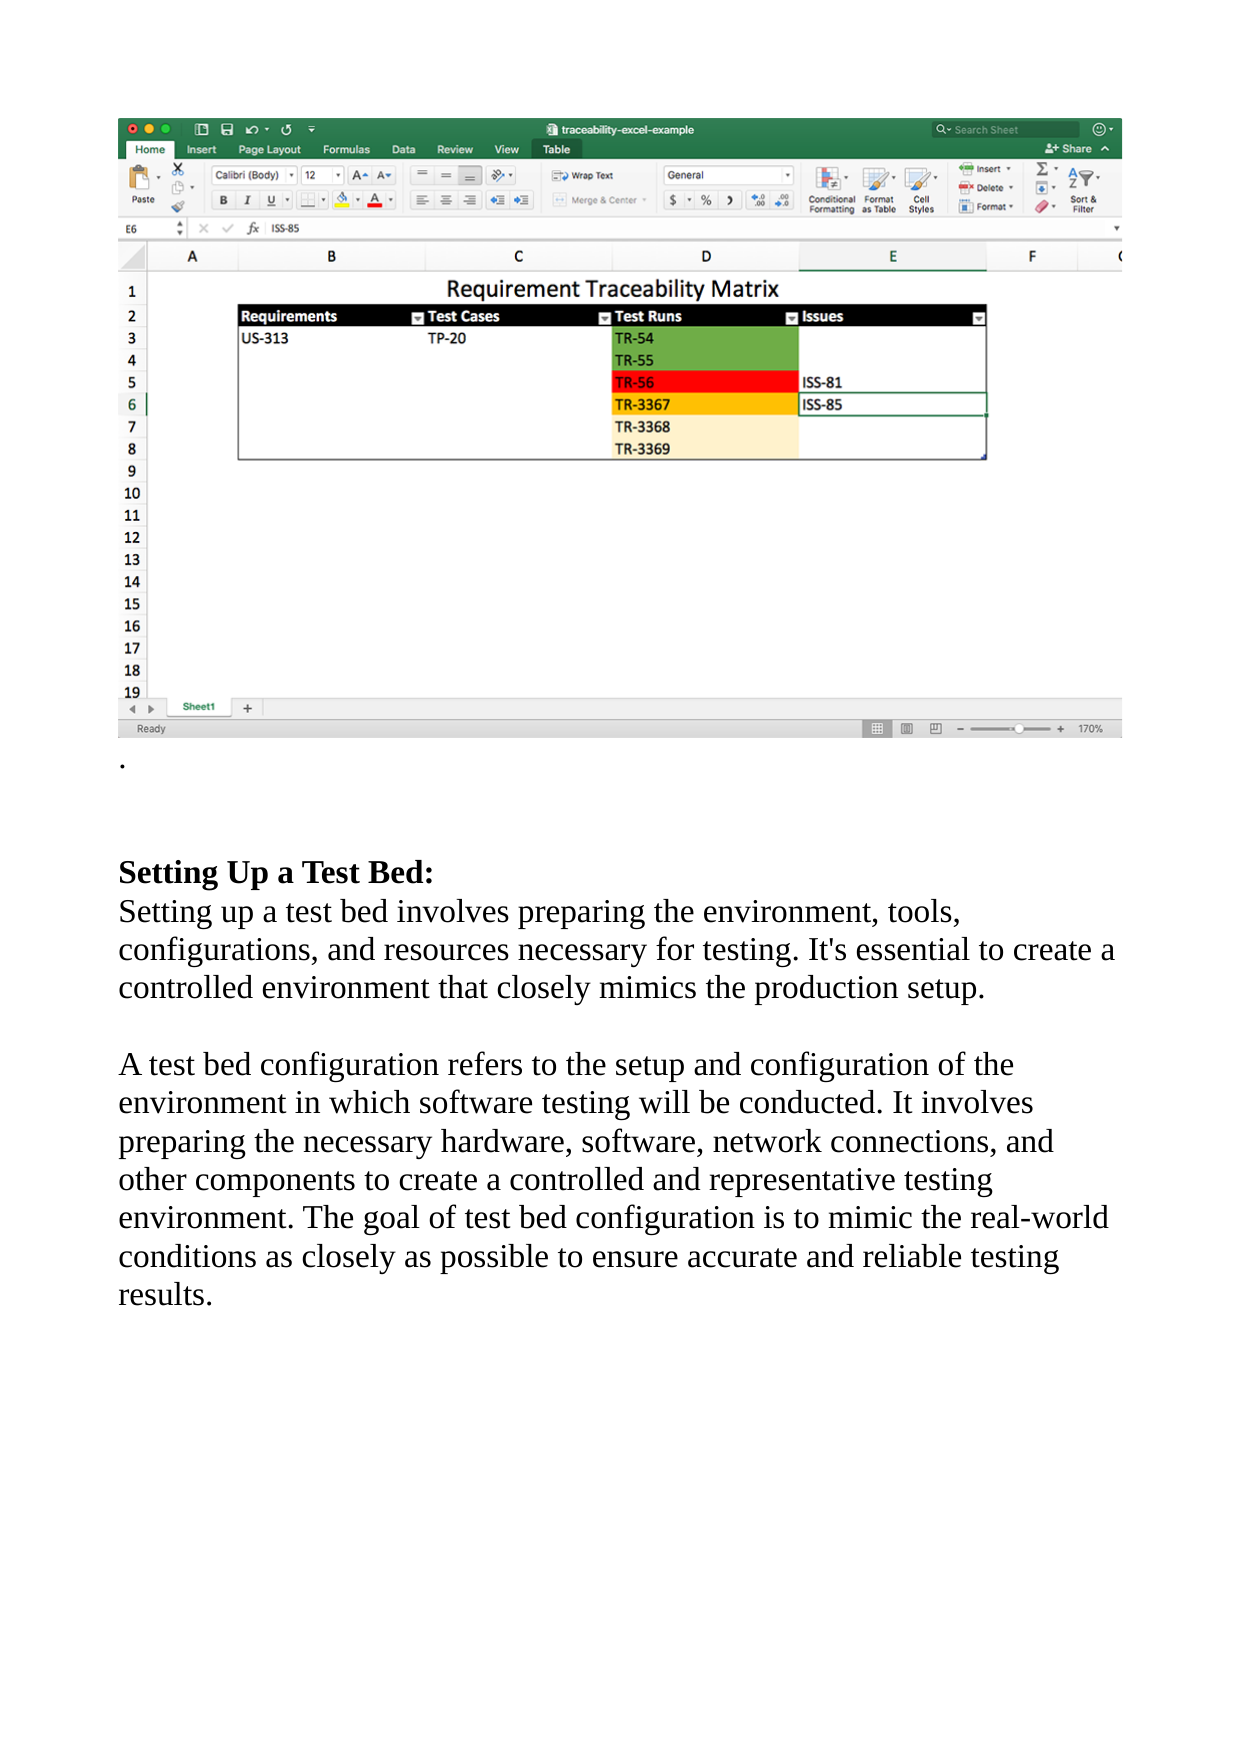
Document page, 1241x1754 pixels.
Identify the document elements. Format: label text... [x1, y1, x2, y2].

text Setting up a test bed involves preparing the environment, tools, configurations, and resources necessary for testing. It's essential to create a controlled environment that closely mimics the production setup. [118, 891, 1122, 1006]
text Setting Up a Test Bed: [118, 852, 1122, 891]
text A test bed configuration refers to the setup and configuration of the environment in which software testing will be conducted. It involves preparing the necessary hardware, software, network connections, and other components to create a controlled and representative testing environment. The goal of test bed configuration is to mimic the real-world conditions as closely as possible to ensure accurate and reliable testing results. [118, 1044, 1122, 1312]
text . [118, 738, 1122, 776]
picture [118, 118, 1123, 738]
